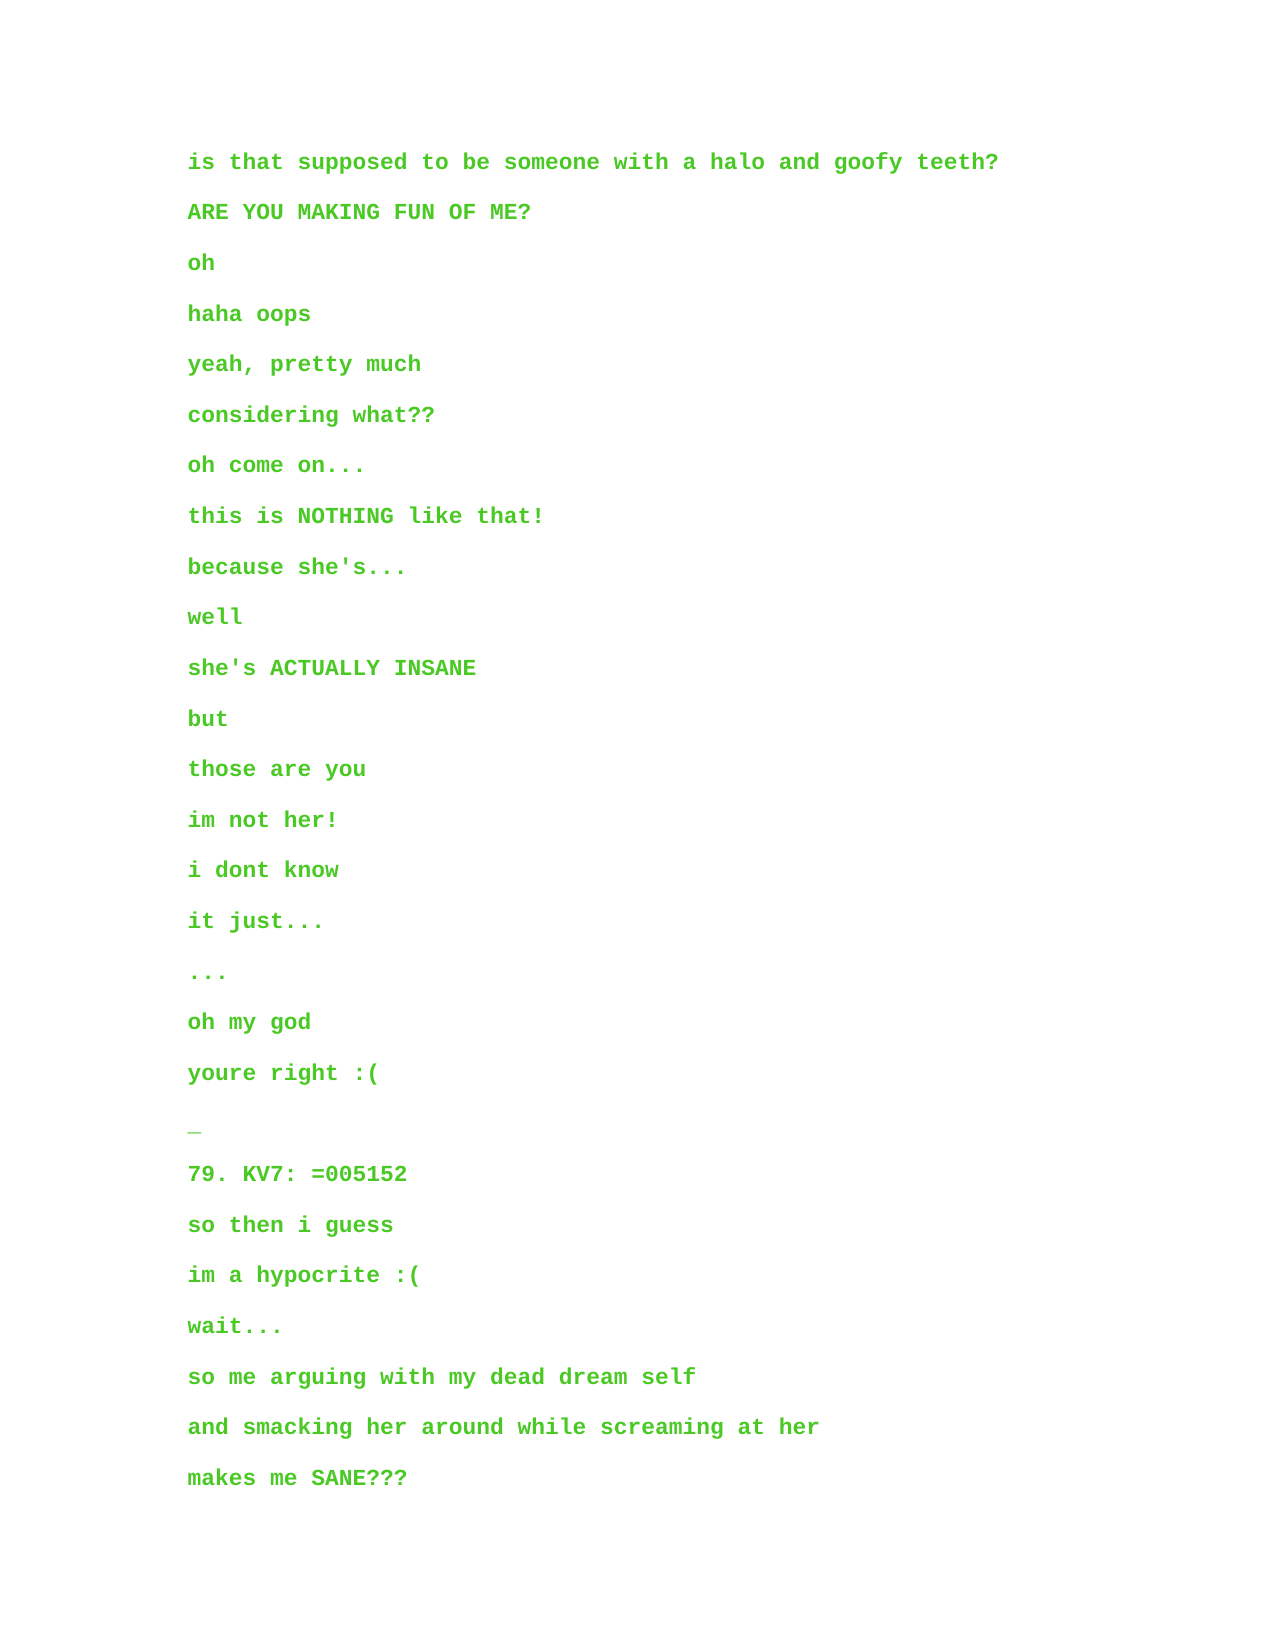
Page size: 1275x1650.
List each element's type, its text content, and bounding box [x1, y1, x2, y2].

text this is NOTHING like that! [187, 504, 1087, 530]
text ... [187, 960, 1087, 986]
text but [187, 707, 1087, 733]
text im a hypocrite :( [187, 1264, 1087, 1290]
text so me arguing with my dead dream self [187, 1365, 1087, 1391]
text i dont know [187, 859, 1087, 885]
text she's ACTUALLY INSANE [187, 656, 1087, 682]
text oh come on... [187, 454, 1087, 480]
text considering what?? [187, 403, 1087, 429]
text makes me SANE??? [187, 1466, 1087, 1492]
text well [187, 606, 1087, 632]
text im not her! [187, 808, 1087, 834]
text and smacking her around while screaming at her [187, 1416, 1087, 1442]
text so then i guess [187, 1213, 1087, 1239]
text those are you [187, 757, 1087, 783]
text ARE YOU MAKING FUN OF ME? [187, 201, 1087, 227]
text haha oops [187, 302, 1087, 328]
text oh my god [187, 1011, 1087, 1037]
text because she's... [187, 555, 1087, 581]
text 79. KV7: =005152 [187, 1162, 1087, 1188]
text youre right :( [187, 1061, 1087, 1087]
text wait... [187, 1314, 1087, 1340]
text oh [187, 251, 1087, 277]
text it just... [187, 909, 1087, 935]
text yeah, pretty much [187, 352, 1087, 378]
text is that supposed to be someone with a halo and goofy teeth? [187, 150, 1087, 176]
text _ [187, 1112, 1087, 1138]
